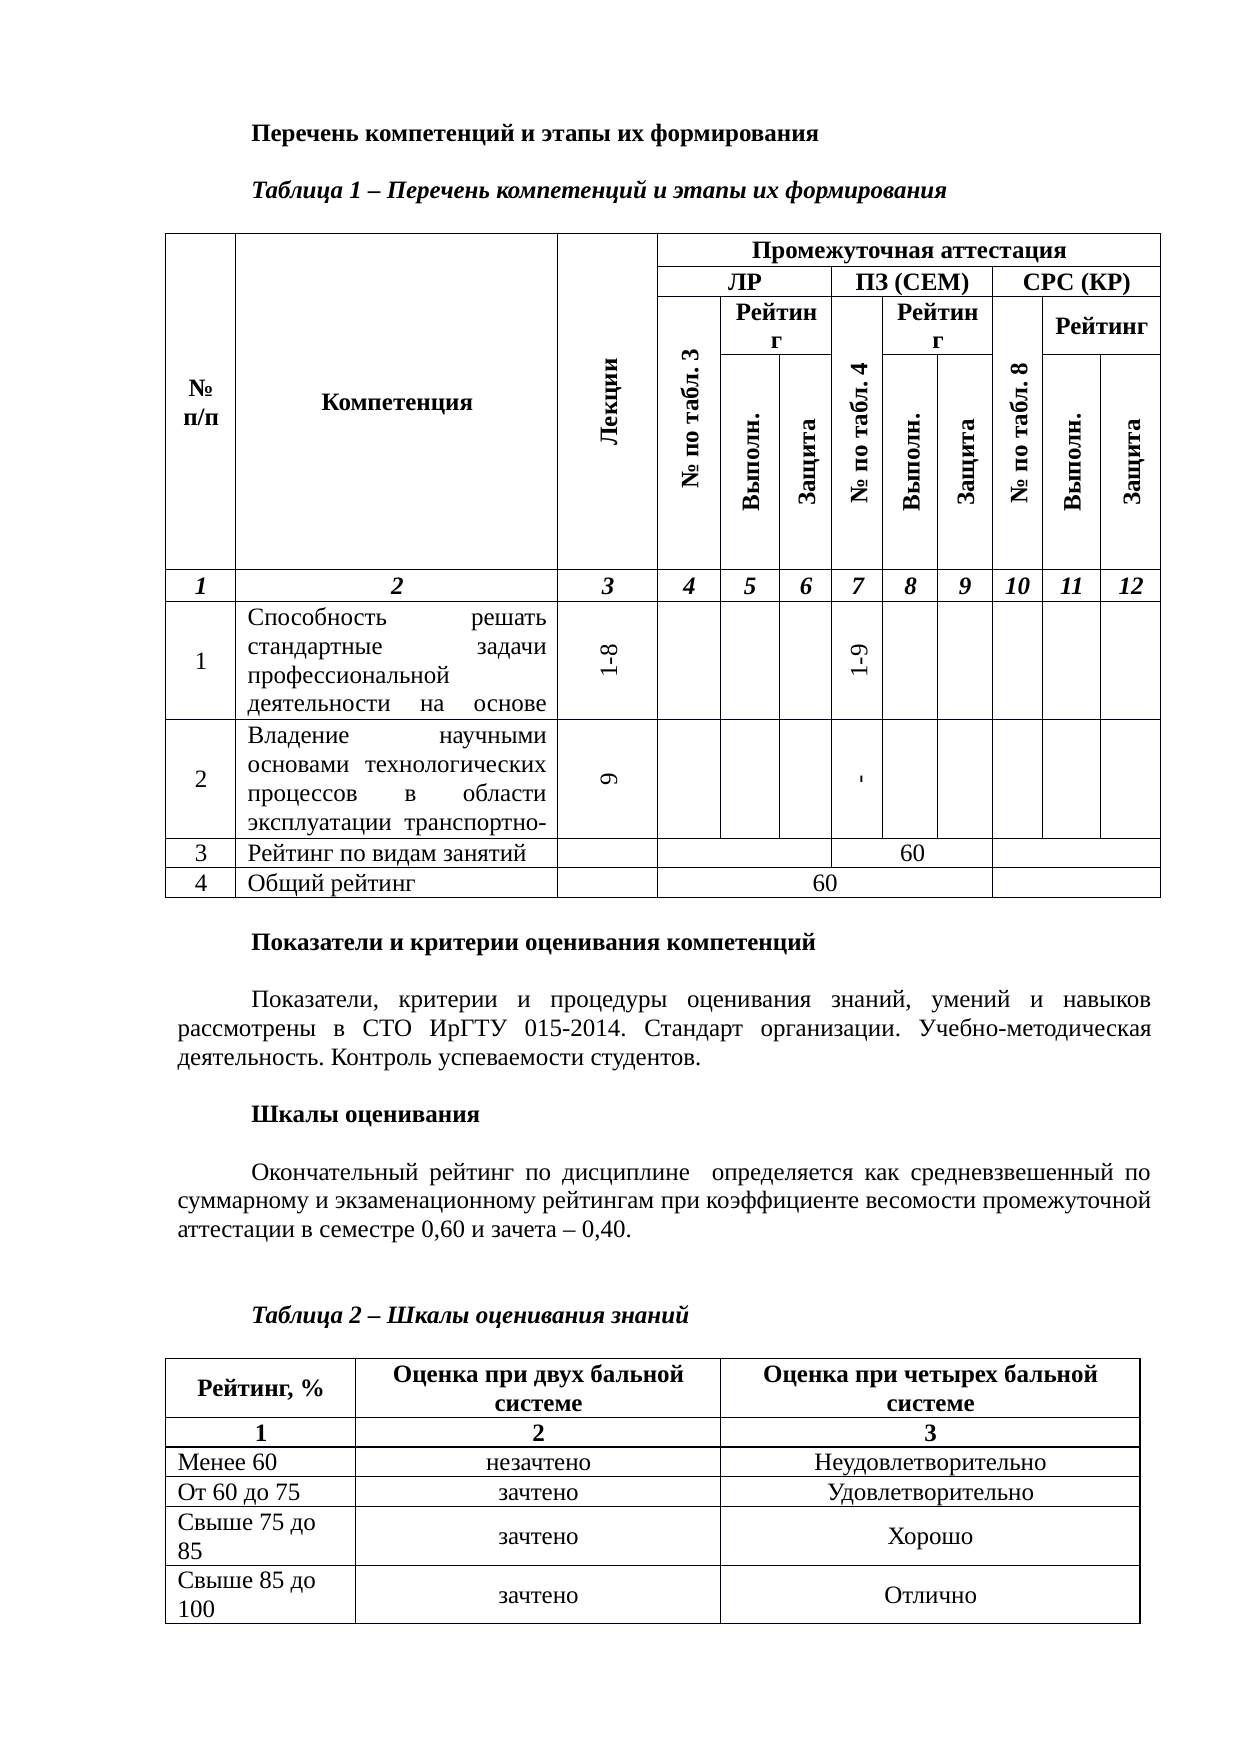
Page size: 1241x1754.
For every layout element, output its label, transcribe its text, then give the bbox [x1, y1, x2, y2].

table_cell 9 [938, 570, 992, 601]
table_cell [1043, 602, 1100, 719]
table_cell 1-8 [558, 602, 657, 719]
table_cell [721, 602, 779, 719]
text Таблица 2 – Шкалы оценивания знаний [177, 1301, 1152, 1329]
table_cell Защита [1101, 355, 1160, 569]
table_cell Владение научными основами технологических процессов в области эксплуатации транспортно-технологических машин и комплексов (ОПК-2) [236, 720, 557, 837]
table_cell - [832, 720, 882, 837]
table_cell 1 [166, 570, 235, 601]
table_cell 4 [166, 868, 235, 897]
text Шкалы оценивания [177, 1099, 1152, 1128]
table_cell 1 [166, 1418, 355, 1446]
table_cell [558, 839, 657, 867]
table_cell 5 [721, 570, 779, 601]
table_cell № по табл. 4 [832, 297, 882, 569]
table_cell 12 [1101, 570, 1160, 601]
table_cell [558, 868, 657, 897]
table_header Компетенция [236, 234, 557, 569]
table_cell 60 [658, 868, 992, 897]
table_cell [658, 839, 831, 867]
table_cell Общий рейтинг [236, 868, 557, 897]
table_cell Рейтинг по видам занятий [236, 839, 557, 867]
table_cell зачтено [356, 1507, 720, 1564]
table_cell [883, 602, 937, 719]
table_cell 4 [658, 570, 720, 601]
table_cell 60 [832, 839, 992, 867]
text Окончательный рейтинг по дисциплине определяется как средневзвешенный по суммарному и экзаменационному рейтингам при коэффициенте весомости промежуточной аттестации в семестре 0,60 и зачета – 0,40. [177, 1157, 1152, 1243]
table_header Оценка при двух бальной системе [356, 1359, 720, 1417]
table_cell От 60 до 75 [166, 1477, 355, 1506]
table_cell [883, 720, 937, 837]
table_cell Отлично [721, 1566, 1139, 1623]
table_cell Рейтинг [1043, 297, 1160, 354]
table_cell [780, 720, 831, 837]
table_cell [993, 839, 1160, 867]
table_cell Свыше 85 до 100 [166, 1566, 355, 1623]
table_cell 8 [883, 570, 937, 601]
table_cell 3 [166, 839, 235, 867]
table_cell [938, 602, 992, 719]
text Показатели и критерии оценивания компетенций [177, 927, 1152, 956]
table_cell Выполн. [883, 355, 937, 569]
text Таблица 1 – Перечень компетенций и этапы их формирования [177, 176, 1152, 204]
table_cell 7 [832, 570, 882, 601]
table_cell 2 [166, 720, 235, 837]
table_cell Удовлетворительно [721, 1477, 1139, 1506]
table_cell ПЗ (СЕМ) [832, 267, 992, 296]
table_cell 1 [166, 602, 235, 719]
table_cell Выполн. [1043, 355, 1100, 569]
table_cell 6 [780, 570, 831, 601]
table_cell зачтено [356, 1477, 720, 1506]
table_cell № по табл. 8 [993, 297, 1042, 569]
table_cell № по табл. 3 [658, 297, 720, 569]
text Показатели, критерии и процедуры оценивания знаний, умений и навыков рассмотрены в СТО ИрГТУ 015-2014. Стандарт организации. Учебно-методическая деятельность. Контроль успеваемости студентов. [177, 984, 1152, 1071]
table_cell 9 [558, 720, 657, 837]
table_header Рейтинг, % [166, 1359, 355, 1417]
table_cell 11 [1043, 570, 1100, 601]
table_cell 1-9 [832, 602, 882, 719]
table_cell [1101, 602, 1160, 719]
table_cell 3 [721, 1418, 1139, 1446]
table_cell [993, 868, 1160, 897]
table_cell 3 [558, 570, 657, 601]
table_cell [1101, 720, 1160, 837]
text Перечень компетенций и этапы их формирования [177, 118, 1152, 147]
table_cell Менее 60 [166, 1448, 355, 1476]
table_cell Неудовлетворительно [721, 1448, 1139, 1476]
table_cell Выполн. [721, 355, 779, 569]
table_cell [780, 602, 831, 719]
table_cell ЛР [658, 267, 831, 296]
table_header Лекции [558, 234, 657, 569]
table_cell [658, 720, 720, 837]
table_cell [993, 720, 1042, 837]
table_cell [721, 720, 779, 837]
table_cell Хорошо [721, 1507, 1139, 1564]
table_cell 2 [356, 1418, 720, 1446]
table_cell зачтено [356, 1566, 720, 1623]
table_cell 2 [236, 570, 557, 601]
table_cell Свыше 75 до 85 [166, 1507, 355, 1564]
table_header Промежуточная аттестация [658, 234, 1160, 266]
table_cell [658, 602, 720, 719]
table_cell 10 [993, 570, 1042, 601]
table_cell Защита [938, 355, 992, 569]
table_cell Защита [780, 355, 831, 569]
table_cell Рейтинг [883, 297, 992, 354]
table_header Оценка при четырех бальной системе [721, 1359, 1139, 1417]
table_cell Рейтинг [721, 297, 831, 354]
table_header № п/п [166, 234, 235, 569]
table_cell [1043, 720, 1100, 837]
table_cell [938, 720, 992, 837]
table_cell [993, 602, 1042, 719]
table_cell СРС (КР) [993, 267, 1160, 296]
table_cell незачтено [356, 1448, 720, 1476]
table_cell Способность решать стандартные задачи профессиональной деятельности на основе информационной и библиографической культуры с применением информационно-коммуникационных технологий и с учётом основных требований информационной безопасности (ОПК-1) [236, 602, 557, 719]
